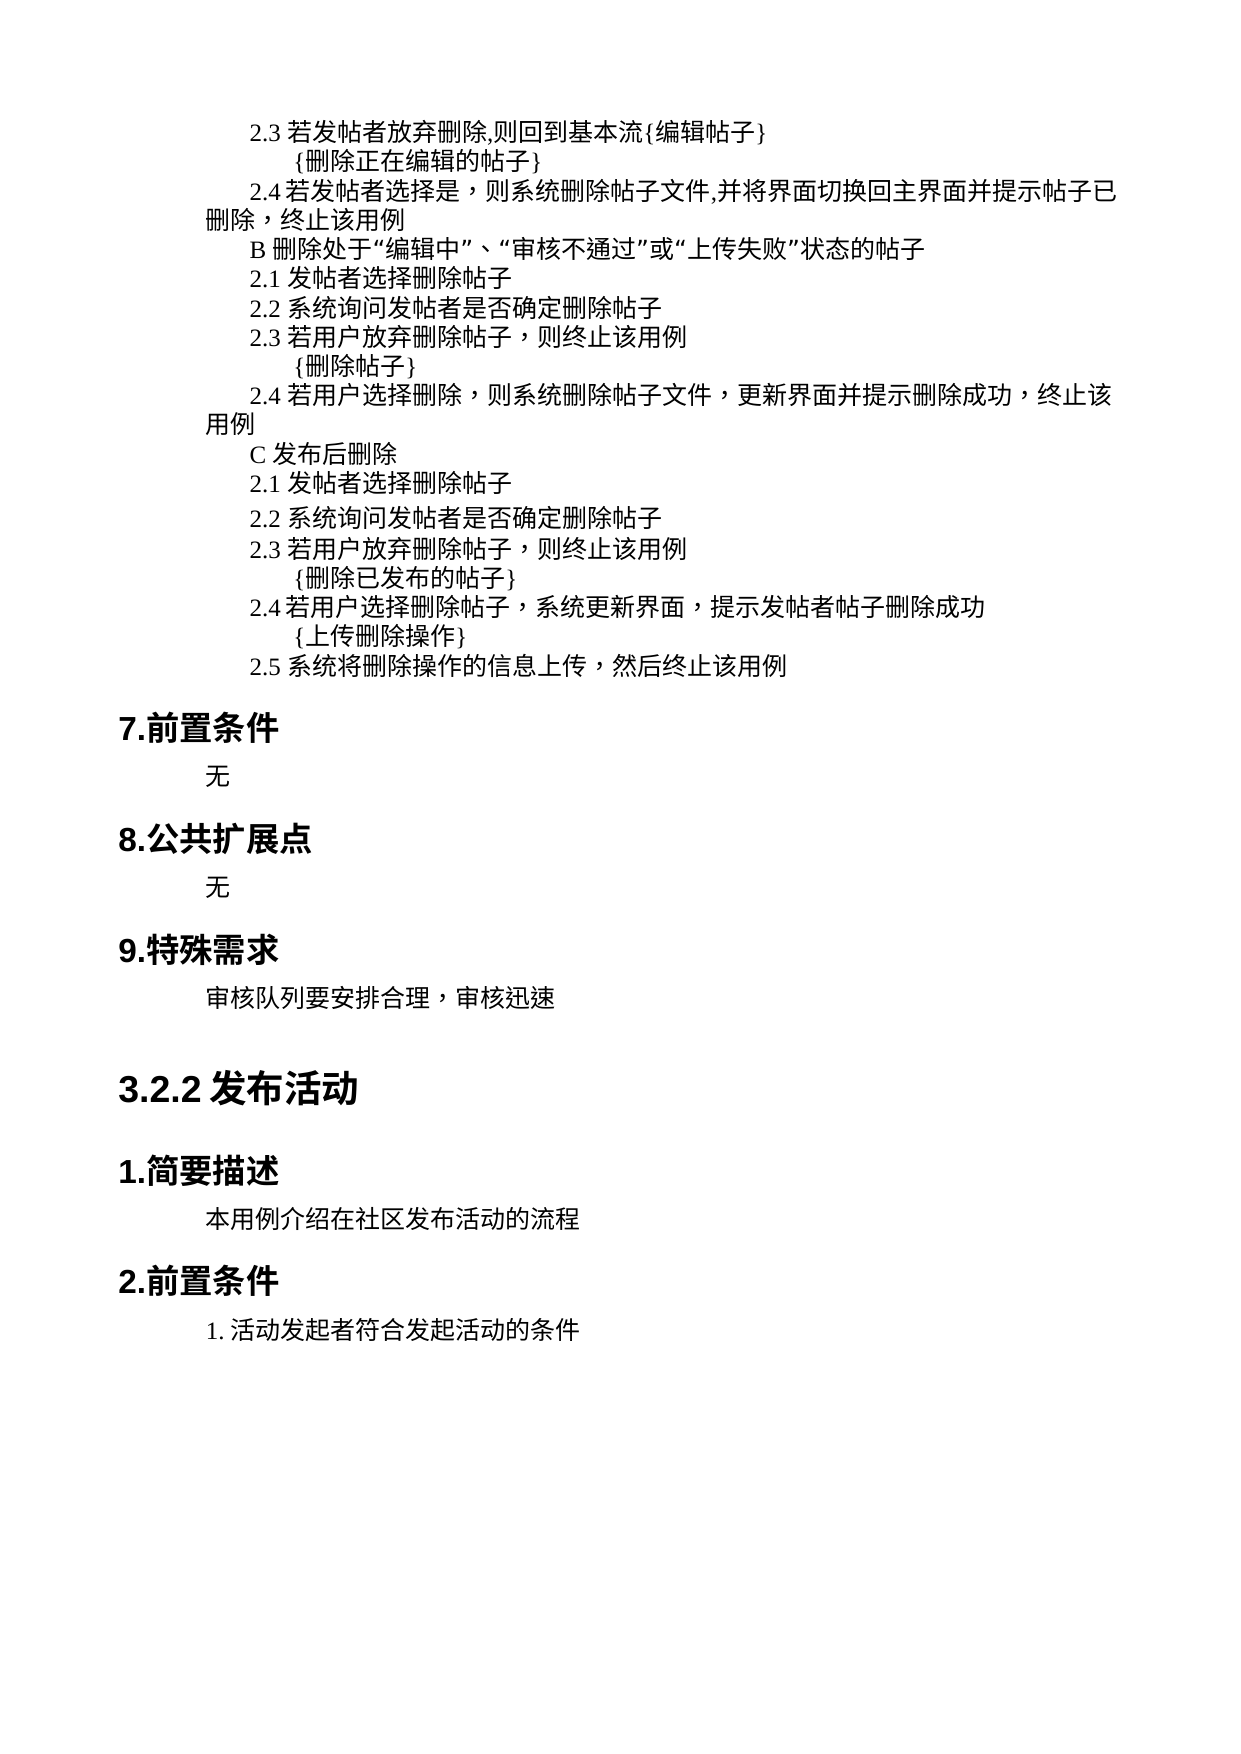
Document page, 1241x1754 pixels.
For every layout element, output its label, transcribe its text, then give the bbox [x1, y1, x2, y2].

text 2.3 若发帖者放弃删除,则回到基本流{编辑帖子} [206, 118, 1122, 147]
list 活动发起者符合发起活动的条件 [162, 1316, 1122, 1345]
subtitle 7.前置条件 [118, 702, 1122, 750]
text 2.3 若用户放弃删除帖子，则终止该用例 [206, 323, 1122, 352]
text 无 [162, 763, 1122, 792]
text 审核队列要安排合理，审核迅速 [162, 984, 1122, 1013]
text 本用例介绍在社区发布活动的流程 [162, 1205, 1122, 1234]
text 无 [162, 873, 1122, 902]
text 2.4若用户选择删除帖子，系统更新界面，提示发帖者帖子删除成功 [206, 593, 1122, 622]
text 2.1 发帖者选择删除帖子 [206, 264, 1122, 294]
subtitle 3.2.2发布活动 [118, 1067, 1122, 1111]
text B 删除处于“编辑中”、“审核不通过”或“上传失败”状态的帖子 [206, 235, 1122, 264]
subtitle 2.前置条件 [118, 1255, 1122, 1303]
text 2.4 若用户选择删除，则系统删除帖子文件，更新界面并提示删除成功，终止该用例 [206, 381, 1122, 440]
text {删除帖子} [249, 352, 1122, 381]
subtitle 8.公共扩展点 [118, 813, 1122, 861]
text 2.3 若用户放弃删除帖子，则终止该用例 [206, 535, 1122, 564]
subtitle 1.简要描述 [118, 1144, 1122, 1193]
text 2.4若发帖者选择是，则系统删除帖子文件,并将界面切换回主界面并提示帖子已删除，终止该用例 [206, 177, 1122, 235]
text C 发布后删除 [249, 440, 1122, 469]
text {上传删除操作} [249, 622, 1122, 652]
text {删除已发布的帖子} [249, 564, 1122, 593]
text 2.2 系统询问发帖者是否确定删除帖子 [206, 498, 1122, 535]
subtitle 9.特殊需求 [118, 923, 1122, 972]
text 2.1 发帖者选择删除帖子 [206, 469, 1122, 498]
text 2.5 系统将删除操作的信息上传，然后终止该用例 [206, 652, 1122, 681]
text {删除正在编辑的帖子} [249, 147, 1122, 177]
text 2.2 系统询问发帖者是否确定删除帖子 [206, 294, 1122, 323]
